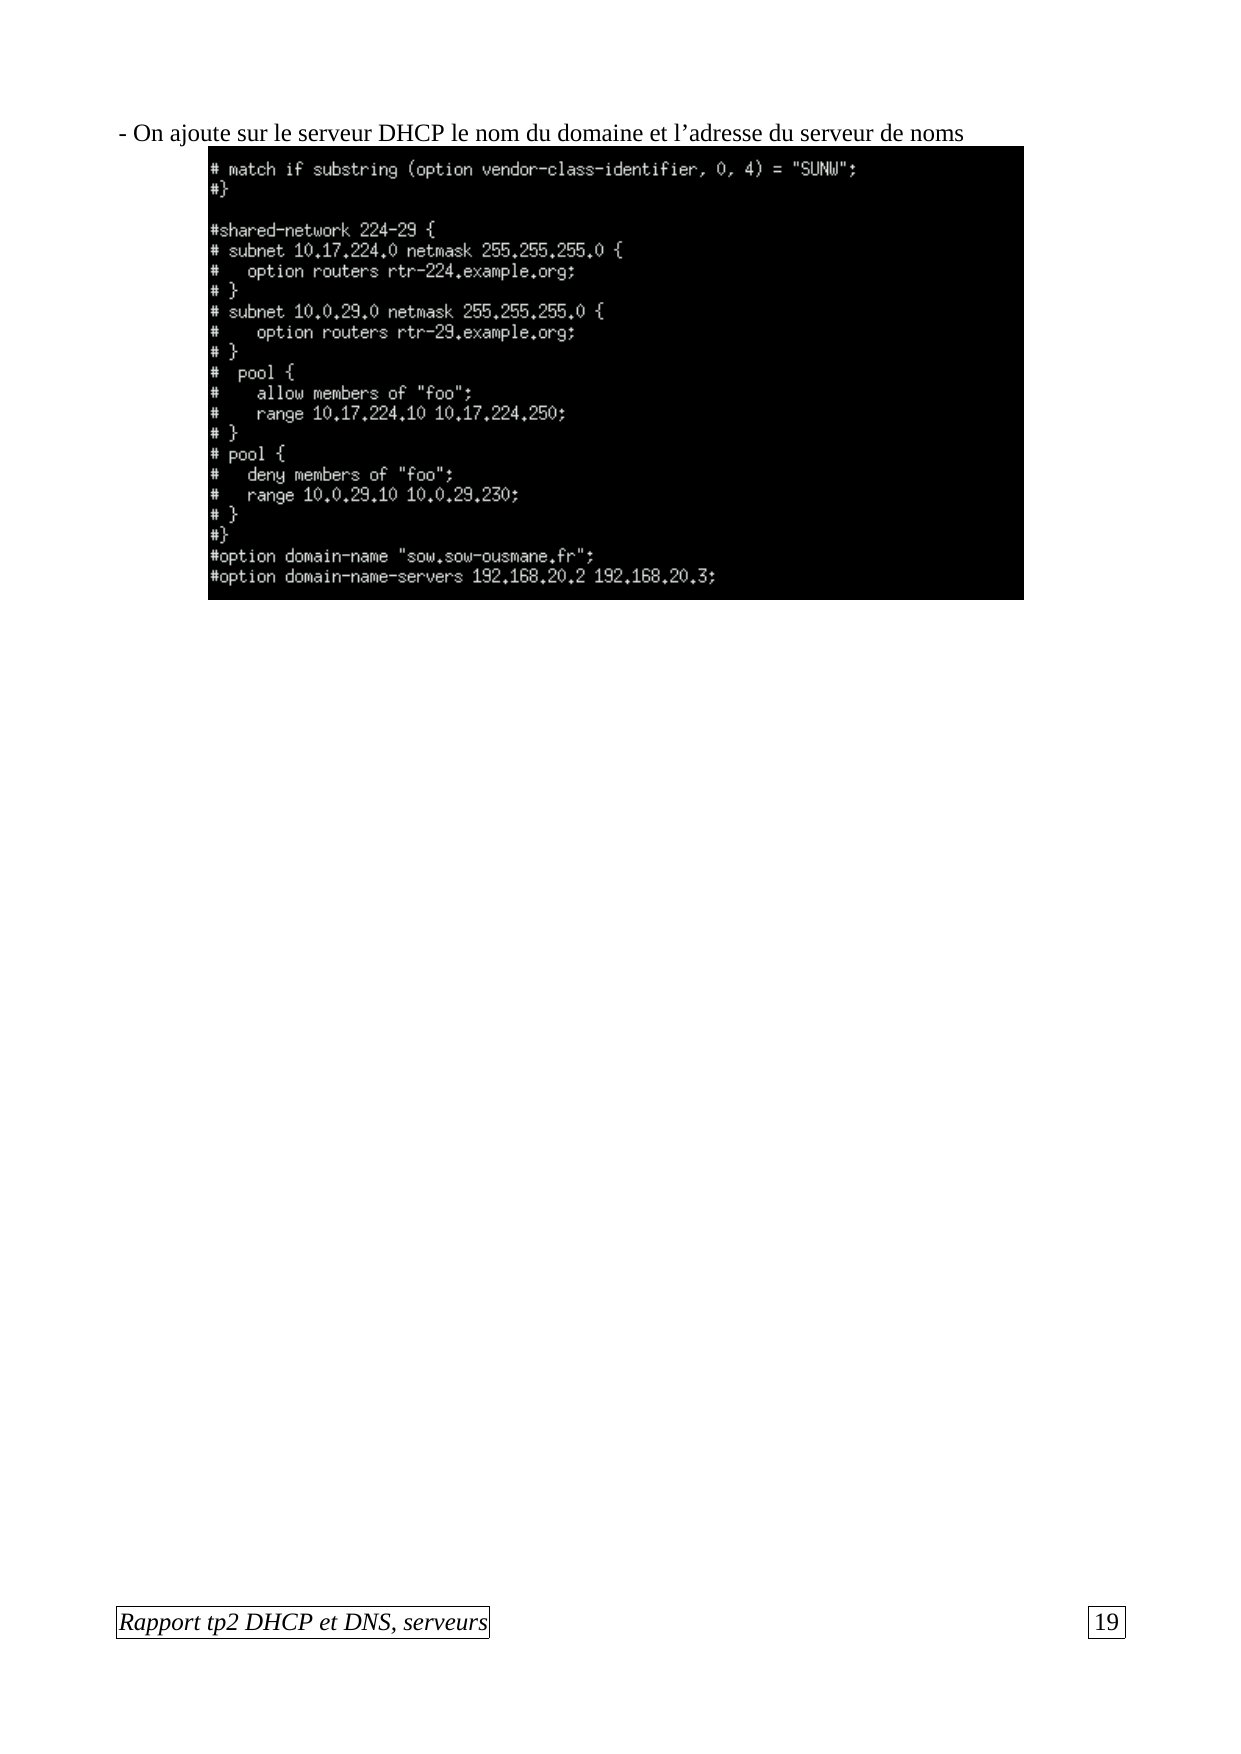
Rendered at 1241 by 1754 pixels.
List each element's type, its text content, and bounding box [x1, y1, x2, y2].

list On ajoute sur le serveur DHCP le nom du domaine et l’adresse du serveur de noms [118, 118, 1192, 147]
picture [208, 146, 1024, 600]
